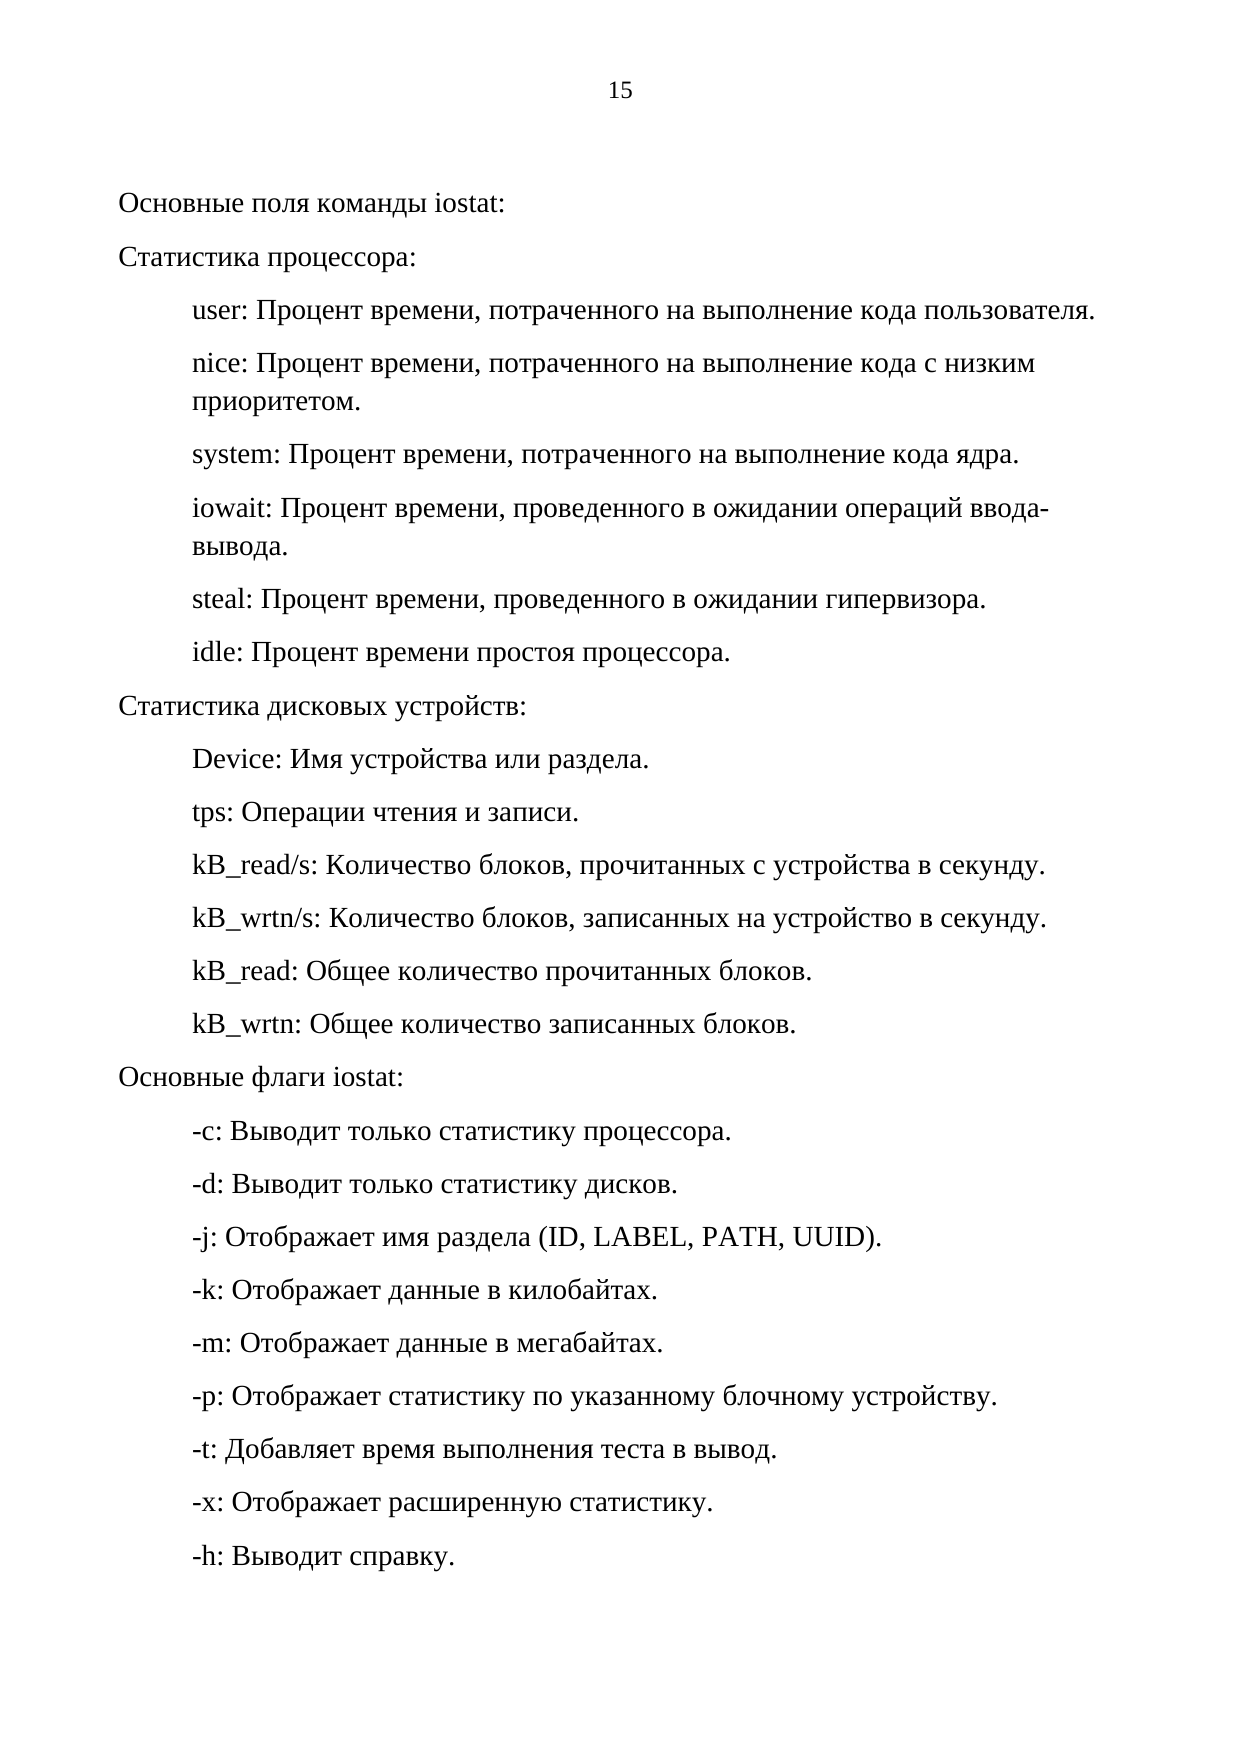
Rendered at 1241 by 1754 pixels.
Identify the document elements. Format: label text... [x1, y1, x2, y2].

text iowait: Процент времени, проведенного в ожидании операций ввода- вывода. [118, 490, 1122, 562]
text Device: Имя устройства или раздела. [118, 741, 1122, 774]
text -t: Добавляет время выполнения теста в вывод. [118, 1431, 1122, 1465]
text -m: Отображает данные в мегабайтах. [118, 1325, 1122, 1359]
text Статистика дисковых устройств: [118, 688, 1122, 721]
text kB_wrtn/s: Количество блоков, записанных на устройство в секунду. [118, 900, 1122, 934]
text kB_read: Общее количество прочитанных блоков. [118, 953, 1122, 987]
text user: Процент времени, потраченного на выполнение кода пользователя. [118, 292, 1122, 325]
text Основные поля команды iostat: [118, 186, 1122, 219]
text -x: Отображает расширенную статистику. [118, 1484, 1122, 1518]
text -d: Выводит только статистику дисков. [118, 1166, 1122, 1199]
text system: Процент времени, потраченного на выполнение кода ядра. [118, 437, 1122, 470]
text tps: Операции чтения и записи. [118, 794, 1122, 827]
text -p: Отображает статистику по указанному блочному устройству. [118, 1378, 1122, 1412]
text kB_read/s: Количество блоков, прочитанных с устройства в секунду. [118, 847, 1122, 881]
text -k: Отображает данные в килобайтах. [118, 1272, 1122, 1306]
text nice: Процент времени, потраченного на выполнение кода с низким приоритетом. [118, 345, 1122, 417]
text Основные флаги iostat: [118, 1059, 1122, 1093]
text -j: Отображает имя раздела (ID, LABEL, PATH, UUID). [118, 1219, 1122, 1252]
text kB_wrtn: Общее количество записанных блоков. [118, 1006, 1122, 1040]
text -c: Выводит только статистику процессора. [118, 1113, 1122, 1146]
text idle: Процент времени простоя процессора. [118, 634, 1122, 668]
text -h: Выводит справку. [118, 1538, 1122, 1571]
text steal: Процент времени, проведенного в ожидании гипервизора. [118, 581, 1122, 615]
text Статистика процессора: [118, 239, 1122, 272]
